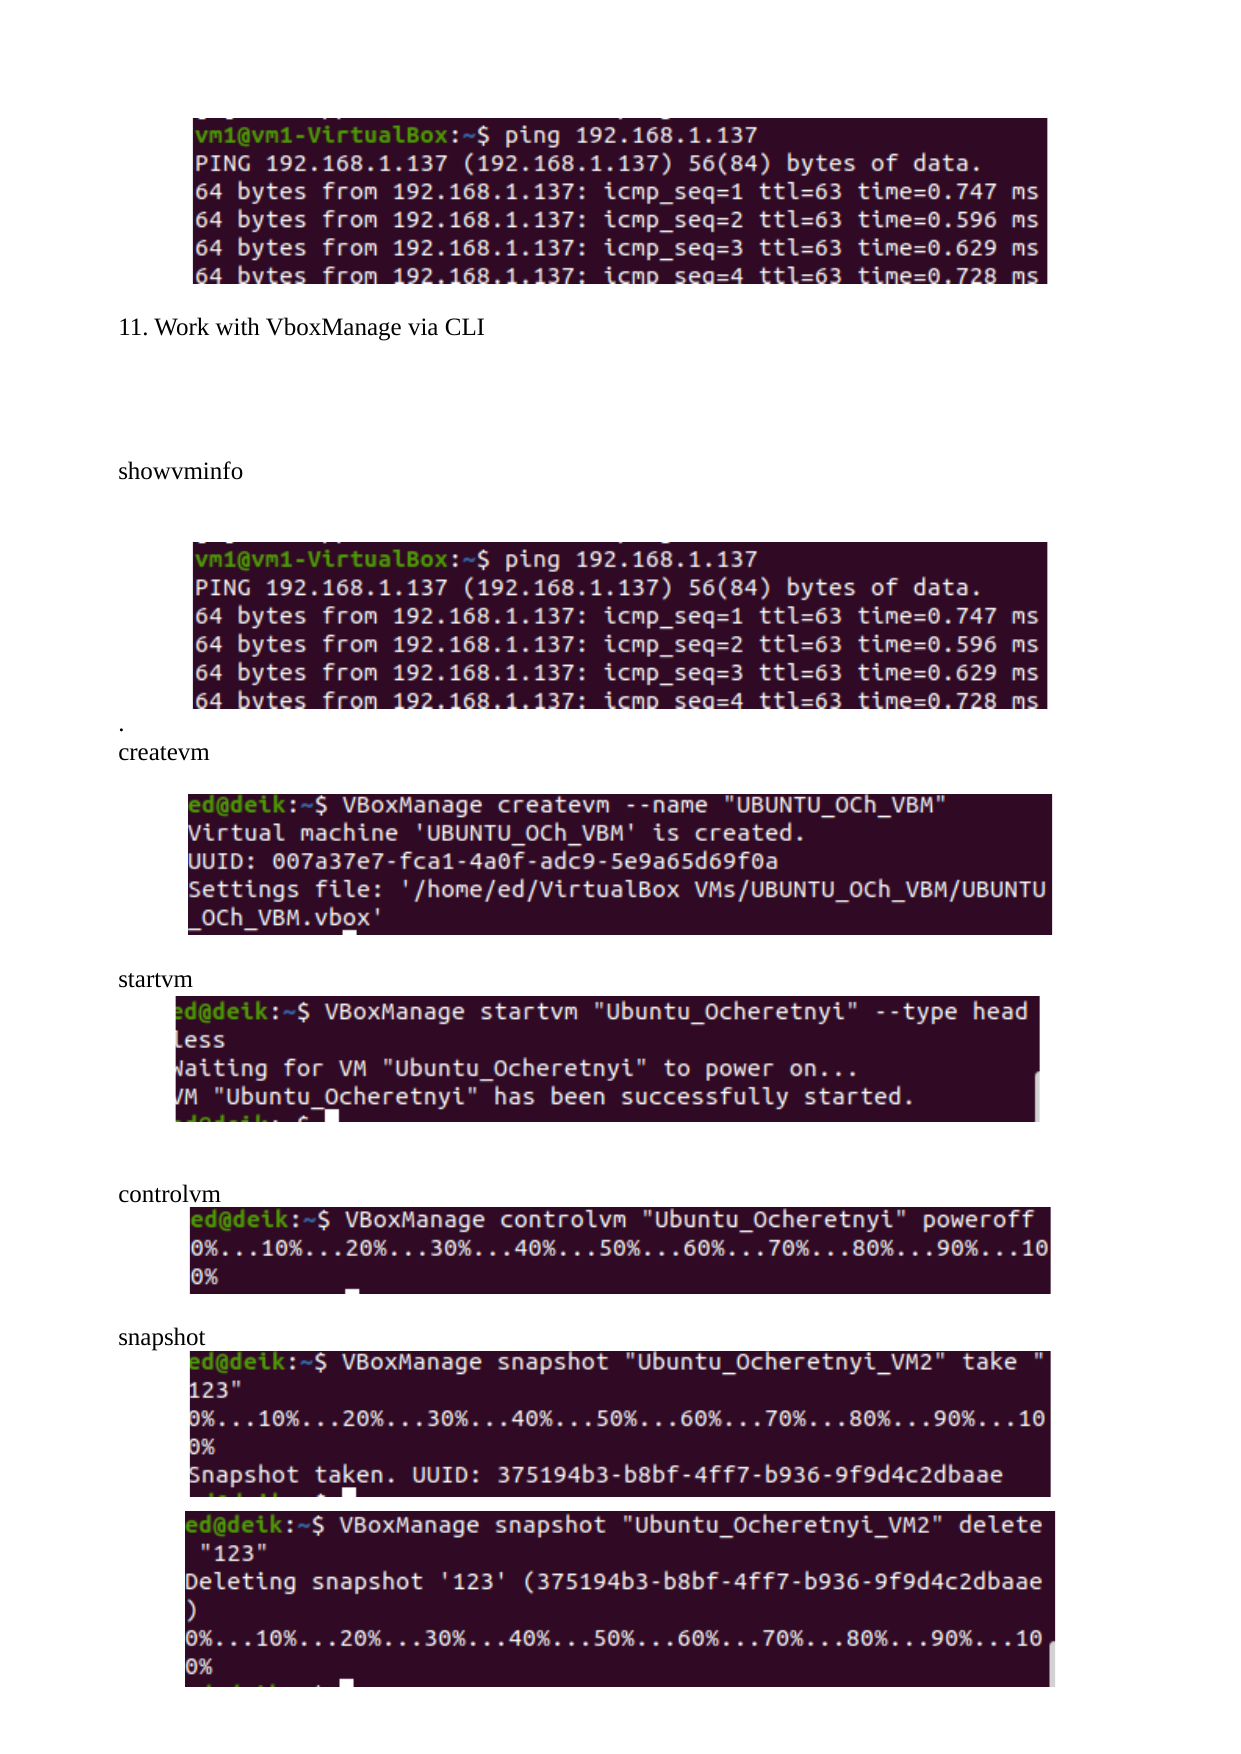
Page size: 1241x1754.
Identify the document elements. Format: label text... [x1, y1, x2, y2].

picture [188, 794, 1053, 935]
text snapshot [118, 1322, 1122, 1351]
picture [192, 542, 1048, 709]
text startvm [118, 964, 1122, 992]
picture [189, 1351, 1051, 1497]
text . [118, 542, 1122, 737]
picture [175, 996, 1040, 1122]
picture [185, 1511, 1056, 1687]
picture [189, 1207, 1051, 1294]
text controlvm [118, 1179, 1122, 1208]
text showvminfo [118, 456, 1122, 485]
text createvm [118, 737, 1122, 766]
picture [192, 118, 1048, 284]
text 11. Work with VboxManage via CLI [118, 312, 1122, 341]
